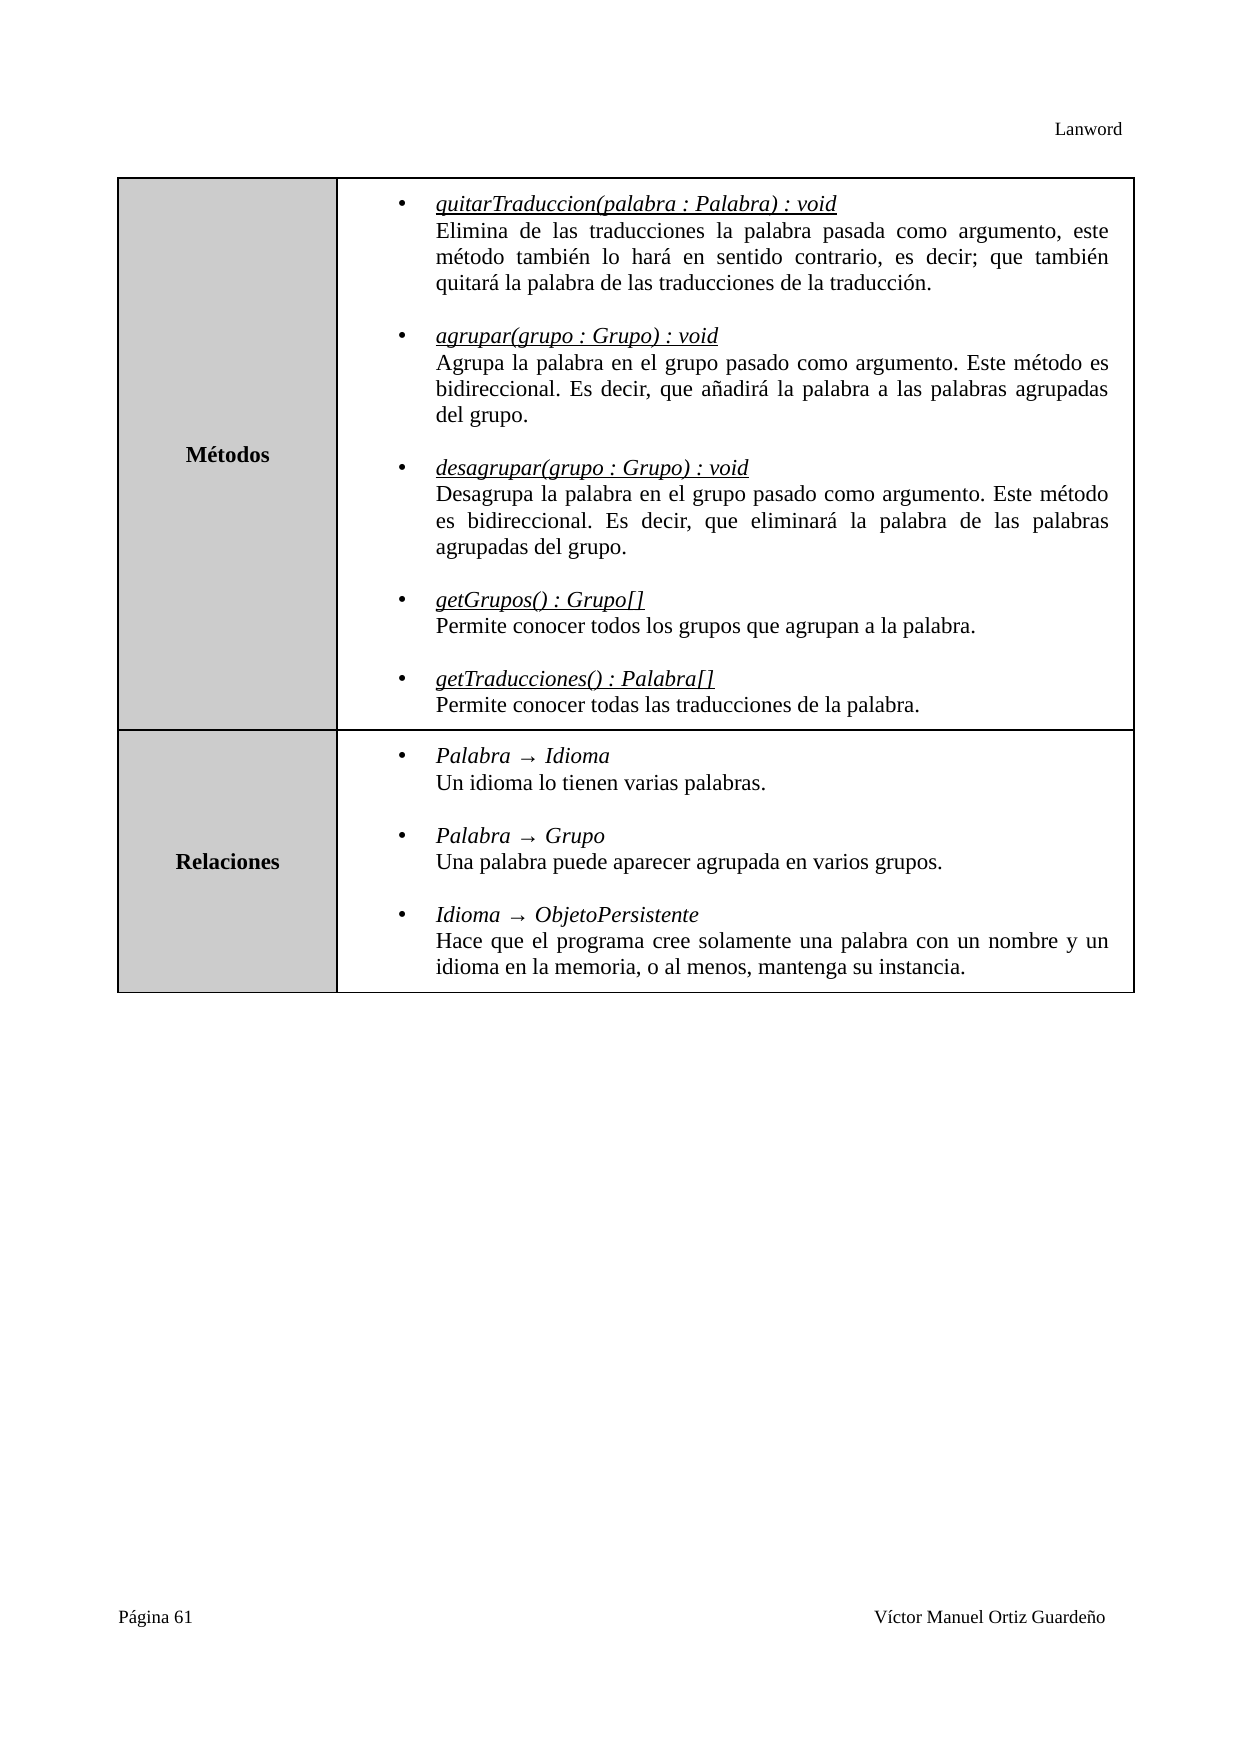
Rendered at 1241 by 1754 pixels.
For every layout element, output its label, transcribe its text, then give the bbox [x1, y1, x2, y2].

table_cell Métodos [119, 179, 336, 729]
table_cell Relaciones [119, 731, 336, 992]
table_cell Palabra → Idioma Un idioma lo tienen varias palabras. Palabra → Grupo Una palabra puede aparecer agrupada en varios grupos. Idioma → ObjetoPersistente Hace que el programa cree solamente una palabra con un nombre y un idioma en la memoria, o al menos, mantenga su instancia. [338, 731, 1133, 992]
table_cell quitarTraduccion(palabra : Palabra) : void Elimina de las traducciones la palabra pasada como argumento, este método también lo hará en sentido contrario, es decir; que también quitará la palabra de las traducciones de la traducción. agrupar(grupo : Grupo) : void Agrupa la palabra en el grupo pasado como argumento. Este método es bidireccional. Es decir, que añadirá la palabra a las palabras agrupadas del grupo. desagrupar(grupo : Grupo) : void Desagrupa la palabra en el grupo pasado como argumento. Este método es bidireccional. Es decir, que eliminará la palabra de las palabras agrupadas del grupo. getGrupos() : Grupo[] Permite conocer todos los grupos que agrupan a la palabra. getTraducciones() : Palabra[] Permite conocer todas las traducciones de la palabra. [338, 179, 1133, 729]
